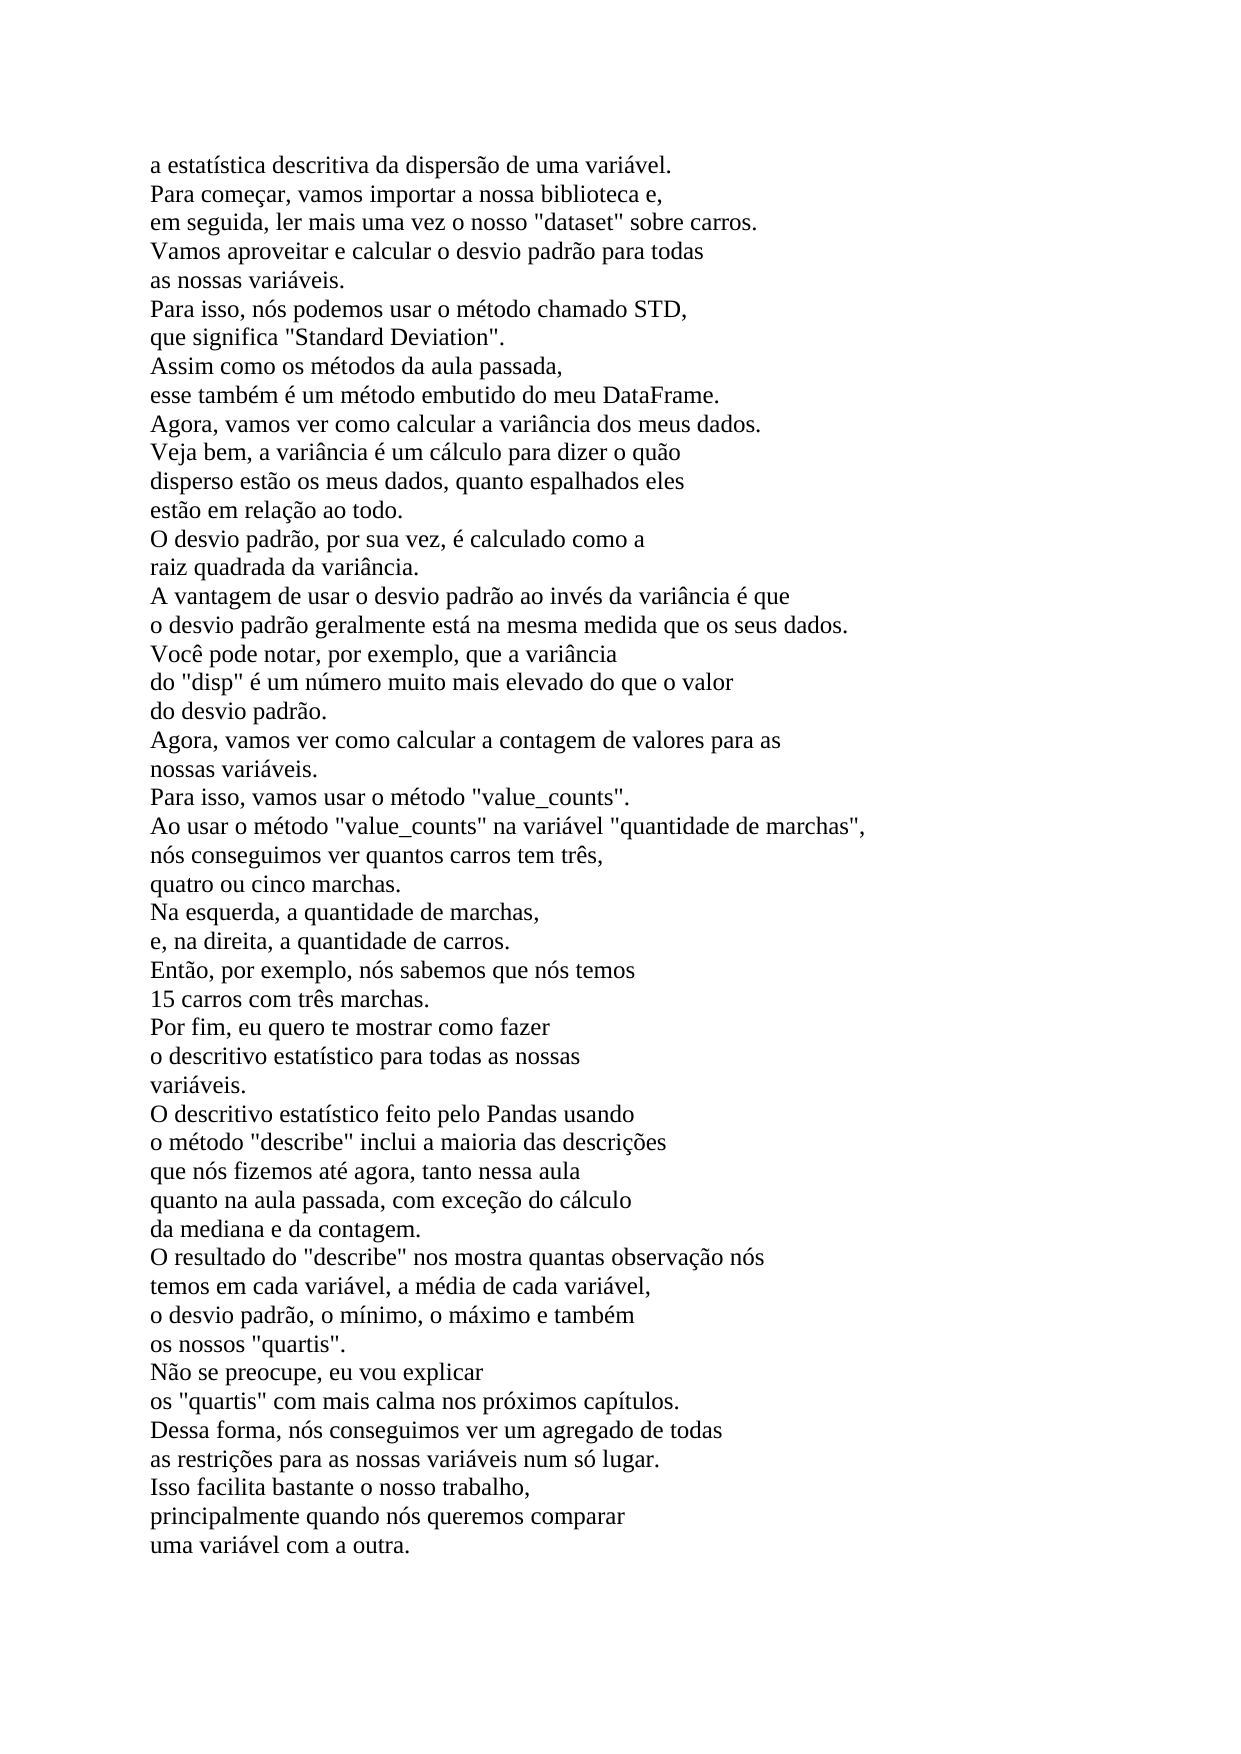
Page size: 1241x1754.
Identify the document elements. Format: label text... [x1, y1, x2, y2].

text estão em relação ao todo. [150, 495, 1090, 524]
text os "quartis" com mais calma nos próximos capítulos. [150, 1386, 1090, 1415]
text Isso facilita bastante o nosso trabalho, [150, 1472, 1090, 1501]
text as nossas variáveis. [150, 265, 1090, 294]
text principalmente quando nós queremos comparar [150, 1501, 1090, 1530]
text disperso estão os meus dados, quanto espalhados eles [150, 466, 1090, 495]
text o método "describe" inclui a maioria das descrições [150, 1127, 1090, 1156]
text Por fim, eu quero te mostrar como fazer [150, 1012, 1090, 1041]
text Não se preocupe, eu vou explicar [150, 1357, 1090, 1386]
text raiz quadrada da variância. [150, 552, 1090, 581]
text Veja bem, a variância é um cálculo para dizer o quão [150, 437, 1090, 466]
text Dessa forma, nós conseguimos ver um agregado de todas [150, 1415, 1090, 1444]
text quanto na aula passada, com exceção do cálculo [150, 1185, 1090, 1214]
text Ao usar o método "value_counts" na variável "quantidade de marchas", [150, 811, 1090, 840]
text Agora, vamos ver como calcular a contagem de valores para as [150, 725, 1090, 754]
text O resultado do "describe" nos mostra quantas observação nós [150, 1242, 1090, 1271]
text Para isso, vamos usar o método "value_counts". [150, 782, 1090, 811]
text que significa "Standard Deviation". [150, 322, 1090, 351]
text o descritivo estatístico para todas as nossas [150, 1041, 1090, 1070]
text Para isso, nós podemos usar o método chamado STD, [150, 294, 1090, 322]
text as restrições para as nossas variáveis num só lugar. [150, 1444, 1090, 1472]
text Na esquerda, a quantidade de marchas, [150, 897, 1090, 926]
text Assim como os métodos da aula passada, [150, 351, 1090, 380]
text Então, por exemplo, nós sabemos que nós temos [150, 955, 1090, 984]
text variáveis. [150, 1070, 1090, 1099]
text quatro ou cinco marchas. [150, 869, 1090, 897]
text o desvio padrão geralmente está na mesma medida que os seus dados. [150, 610, 1090, 639]
text esse também é um método embutido do meu DataFrame. [150, 380, 1090, 409]
text do "disp" é um número muito mais elevado do que o valor [150, 667, 1090, 696]
text nossas variáveis. [150, 754, 1090, 782]
text a estatística descritiva da dispersão de uma variável. [150, 150, 1090, 179]
text 15 carros com três marchas. [150, 984, 1090, 1012]
text e, na direita, a quantidade de carros. [150, 926, 1090, 955]
text que nós fizemos até agora, tanto nessa aula [150, 1156, 1090, 1185]
text em seguida, ler mais uma vez o nosso "dataset" sobre carros. [150, 207, 1090, 236]
text o desvio padrão, o mínimo, o máximo e também [150, 1300, 1090, 1329]
text Vamos aproveitar e calcular o desvio padrão para todas [150, 236, 1090, 265]
text A vantagem de usar o desvio padrão ao invés da variância é que [150, 581, 1090, 610]
text Para começar, vamos importar a nossa biblioteca e, [150, 179, 1090, 207]
text da mediana e da contagem. [150, 1214, 1090, 1242]
text uma variável com a outra. [150, 1530, 1090, 1559]
text nós conseguimos ver quantos carros tem três, [150, 840, 1090, 869]
text Agora, vamos ver como calcular a variância dos meus dados. [150, 409, 1090, 437]
text temos em cada variável, a média de cada variável, [150, 1271, 1090, 1300]
text O desvio padrão, por sua vez, é calculado como a [150, 524, 1090, 552]
text Você pode notar, por exemplo, que a variância [150, 639, 1090, 667]
text os nossos "quartis". [150, 1329, 1090, 1357]
text O descritivo estatístico feito pelo Pandas usando [150, 1099, 1090, 1127]
text do desvio padrão. [150, 696, 1090, 725]
